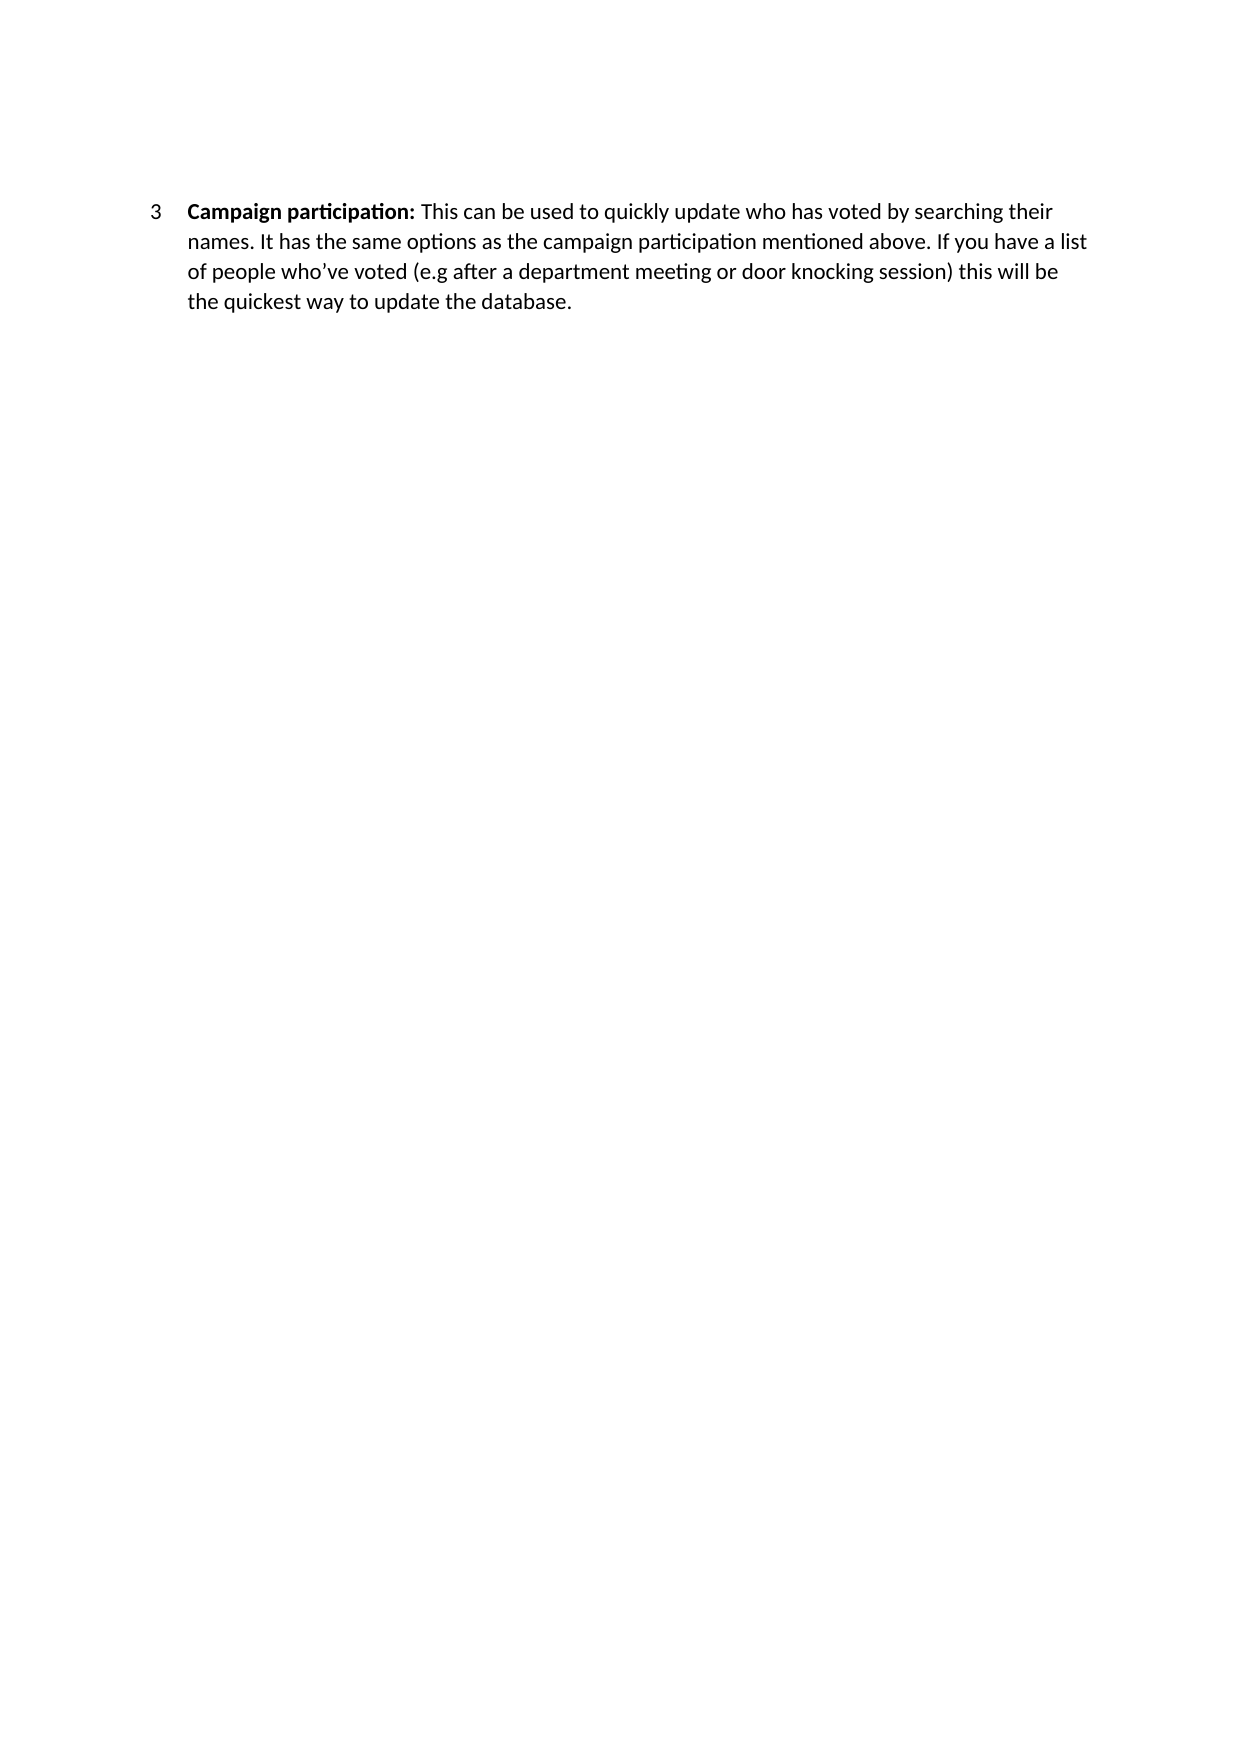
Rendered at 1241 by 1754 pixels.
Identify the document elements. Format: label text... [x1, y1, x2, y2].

list Campaign participation: This can be used to quickly update who has voted by searching their names. It has the same options as the campaign participation mentioned above. If you have a list of people who’ve voted (e.g after a department meeting or door knocking session) this will be the quickest way to update the database. [150, 197, 1090, 316]
